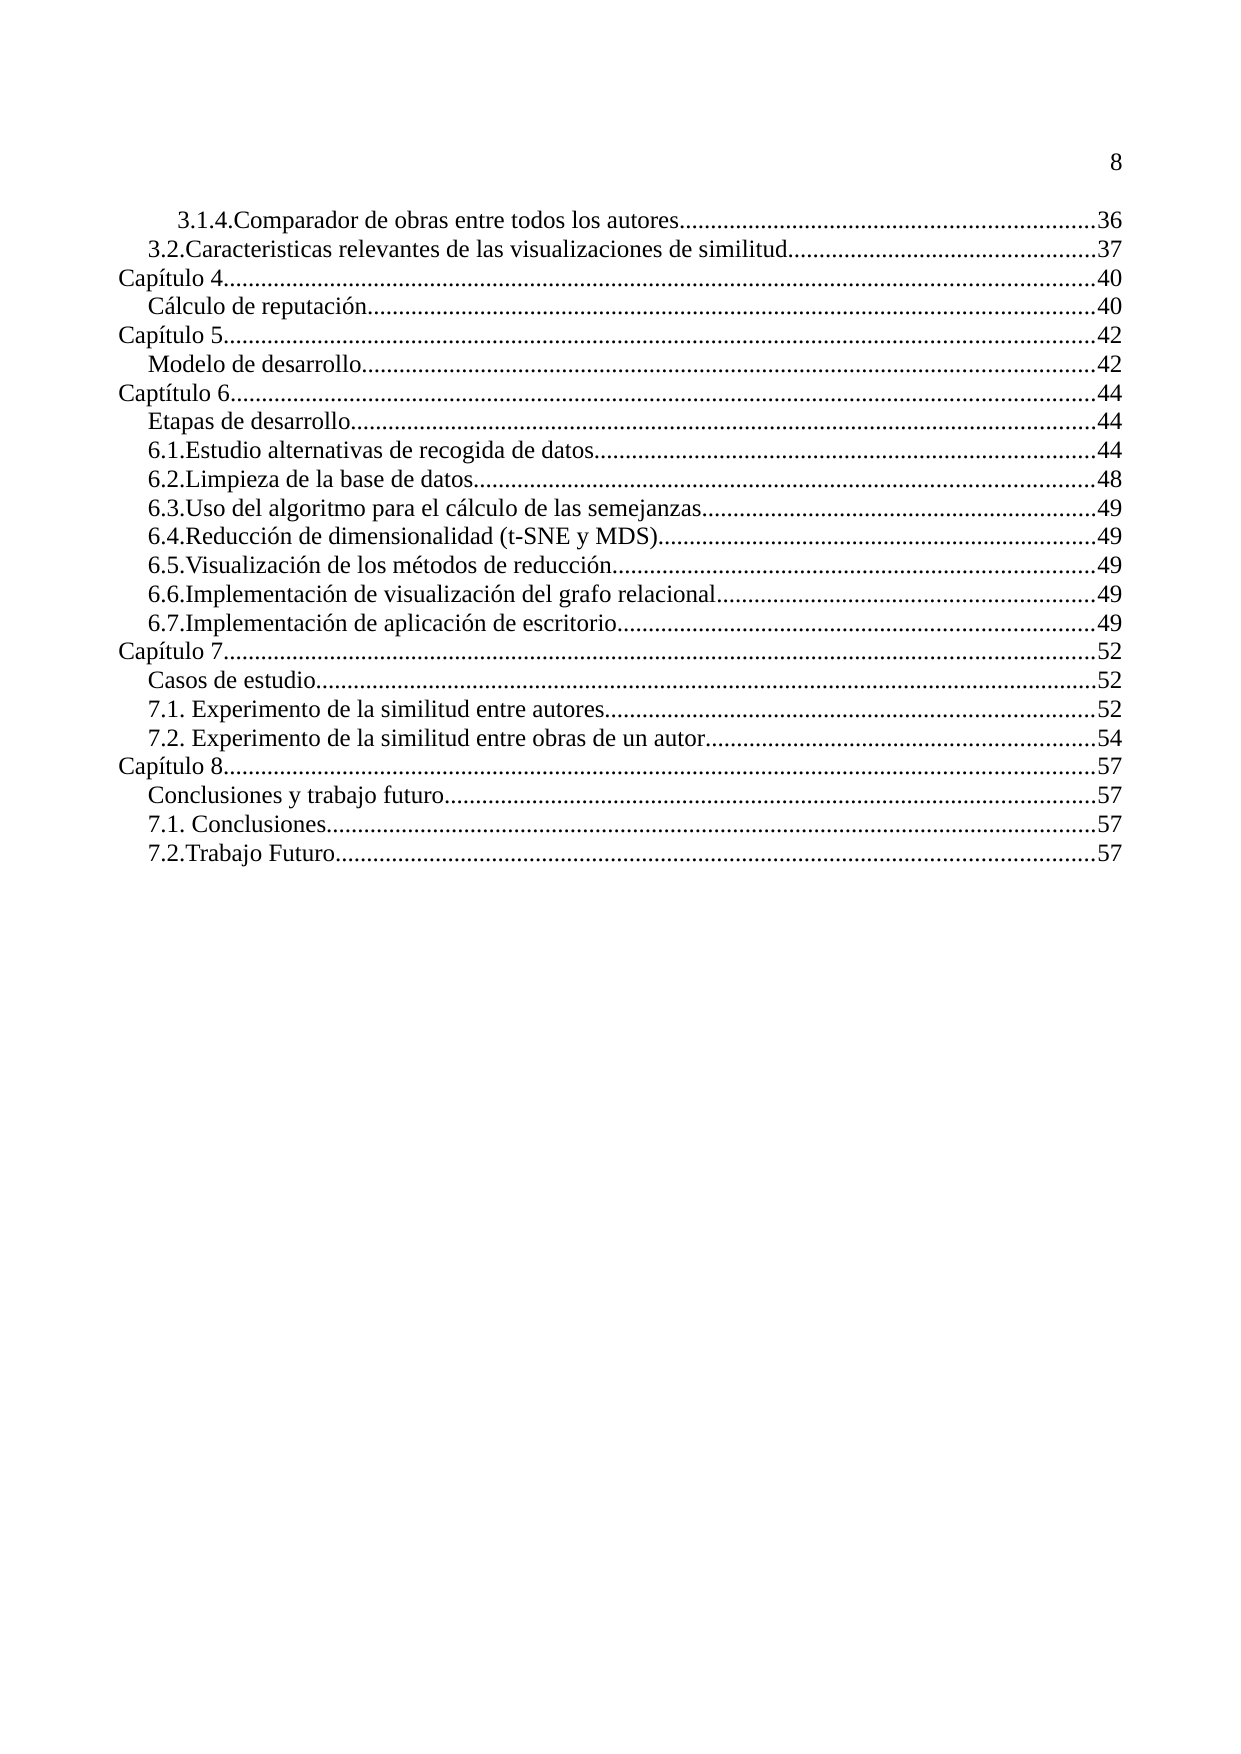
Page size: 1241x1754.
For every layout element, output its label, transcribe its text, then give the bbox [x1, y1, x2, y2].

text 6.7.Implementación de aplicación de escritorio 49 [148, 608, 1122, 636]
text Etapas de desarrollo 44 [148, 406, 1122, 435]
text Casos de estudio 52 [148, 665, 1122, 694]
text Cálculo de reputación 40 [148, 291, 1122, 320]
text Capítulo 7 52 [118, 636, 1122, 665]
text Modelo de desarrollo 42 [148, 349, 1122, 378]
text 7.1. Conclusiones 57 [148, 809, 1122, 838]
text 6.1.Estudio alternativas de recogida de datos 44 [148, 435, 1122, 464]
text 6.4.Reducción de dimensionalidad (t-SNE y MDS) 49 [148, 521, 1122, 550]
text Capítulo 5 42 [118, 320, 1122, 349]
text 7.1. Experimento de la similitud entre autores 52 [148, 694, 1122, 723]
text 6.3.Uso del algoritmo para el cálculo de las semejanzas 49 [148, 493, 1122, 521]
text 3.1.4.Comparador de obras entre todos los autores 36 [177, 205, 1122, 234]
text 3.2.Caracteristicas relevantes de las visualizaciones de similitud 37 [148, 234, 1122, 263]
text 6.2.Limpieza de la base de datos 48 [148, 464, 1122, 493]
text 7.2. Experimento de la similitud entre obras de un autor 54 [148, 723, 1122, 751]
text Capítulo 8 57 [118, 751, 1122, 780]
text Conclusiones y trabajo futuro 57 [148, 780, 1122, 809]
text 6.6.Implementación de visualización del grafo relacional. 49 [148, 579, 1122, 608]
text Captítulo 6 44 [118, 378, 1122, 406]
text Capítulo 4 40 [118, 263, 1122, 291]
text 7.2.Trabajo Futuro 57 [148, 838, 1122, 866]
text 6.5.Visualización de los métodos de reducción 49 [148, 550, 1122, 579]
